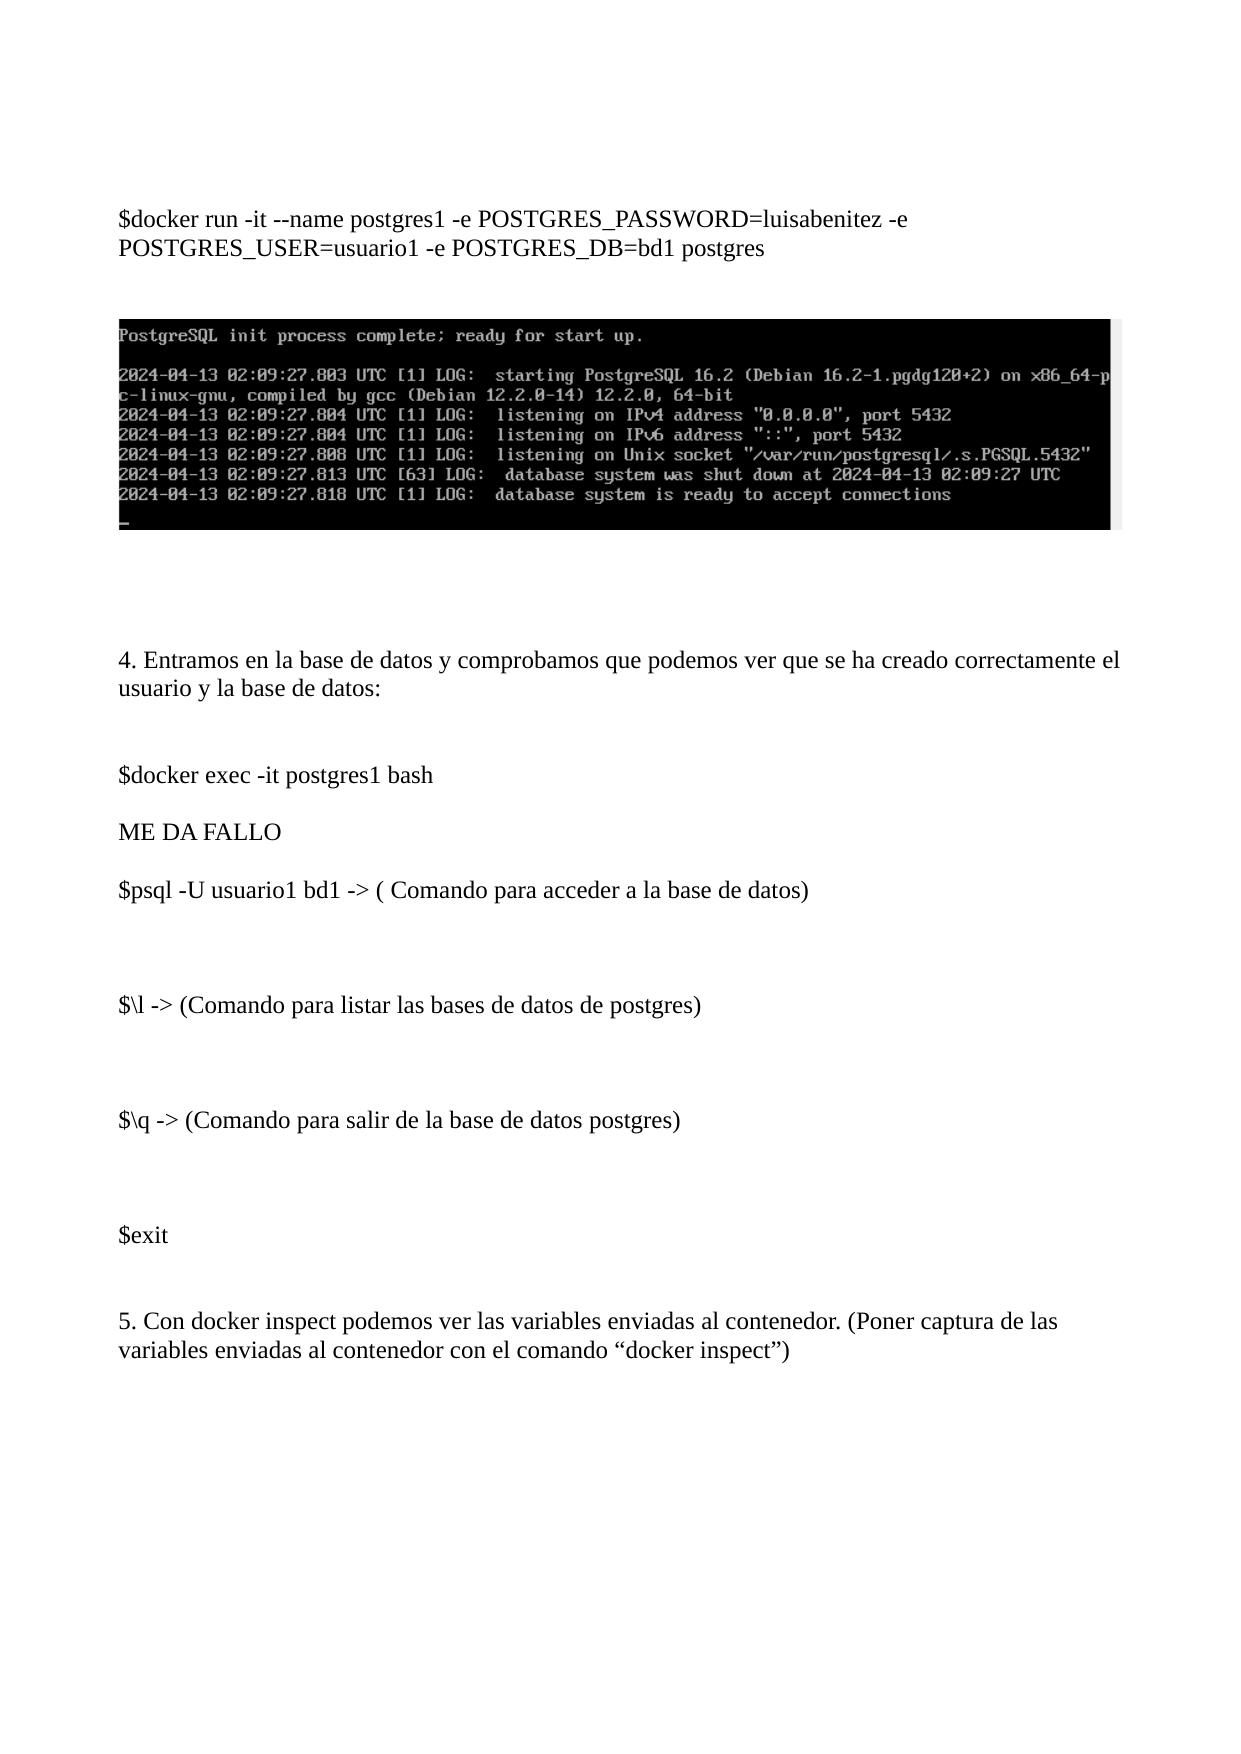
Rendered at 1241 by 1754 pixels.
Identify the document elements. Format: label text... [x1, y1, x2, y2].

text ME DA FALLO [118, 817, 1122, 846]
picture [118, 319, 1123, 530]
text $\q -> (Comando para salir de la base de datos postgres) [118, 1105, 1122, 1133]
text $docker run -it --name postgres1 -e POSTGRES_PASSWORD=luisabenitez -e POSTGRES_USER=usuario1 -e POSTGRES_DB=bd1 postgres [118, 204, 1122, 262]
text $exit [118, 1220, 1122, 1248]
text $\l -> (Comando para listar las bases de datos de postgres) [118, 990, 1122, 1018]
text 5. Con docker inspect podemos ver las variables enviadas al contenedor. (Poner captura de las variables enviadas al contenedor con el comando “docker inspect”) [118, 1306, 1122, 1363]
text 4. Entramos en la base de datos y comprobamos que podemos ver que se ha creado correctamente el usuario y la base de datos: [118, 645, 1122, 702]
text $docker exec -it postgres1 bash [118, 760, 1122, 788]
text $psql -U usuario1 bd1 -> ( Comando para acceder a la base de datos) [118, 875, 1122, 903]
